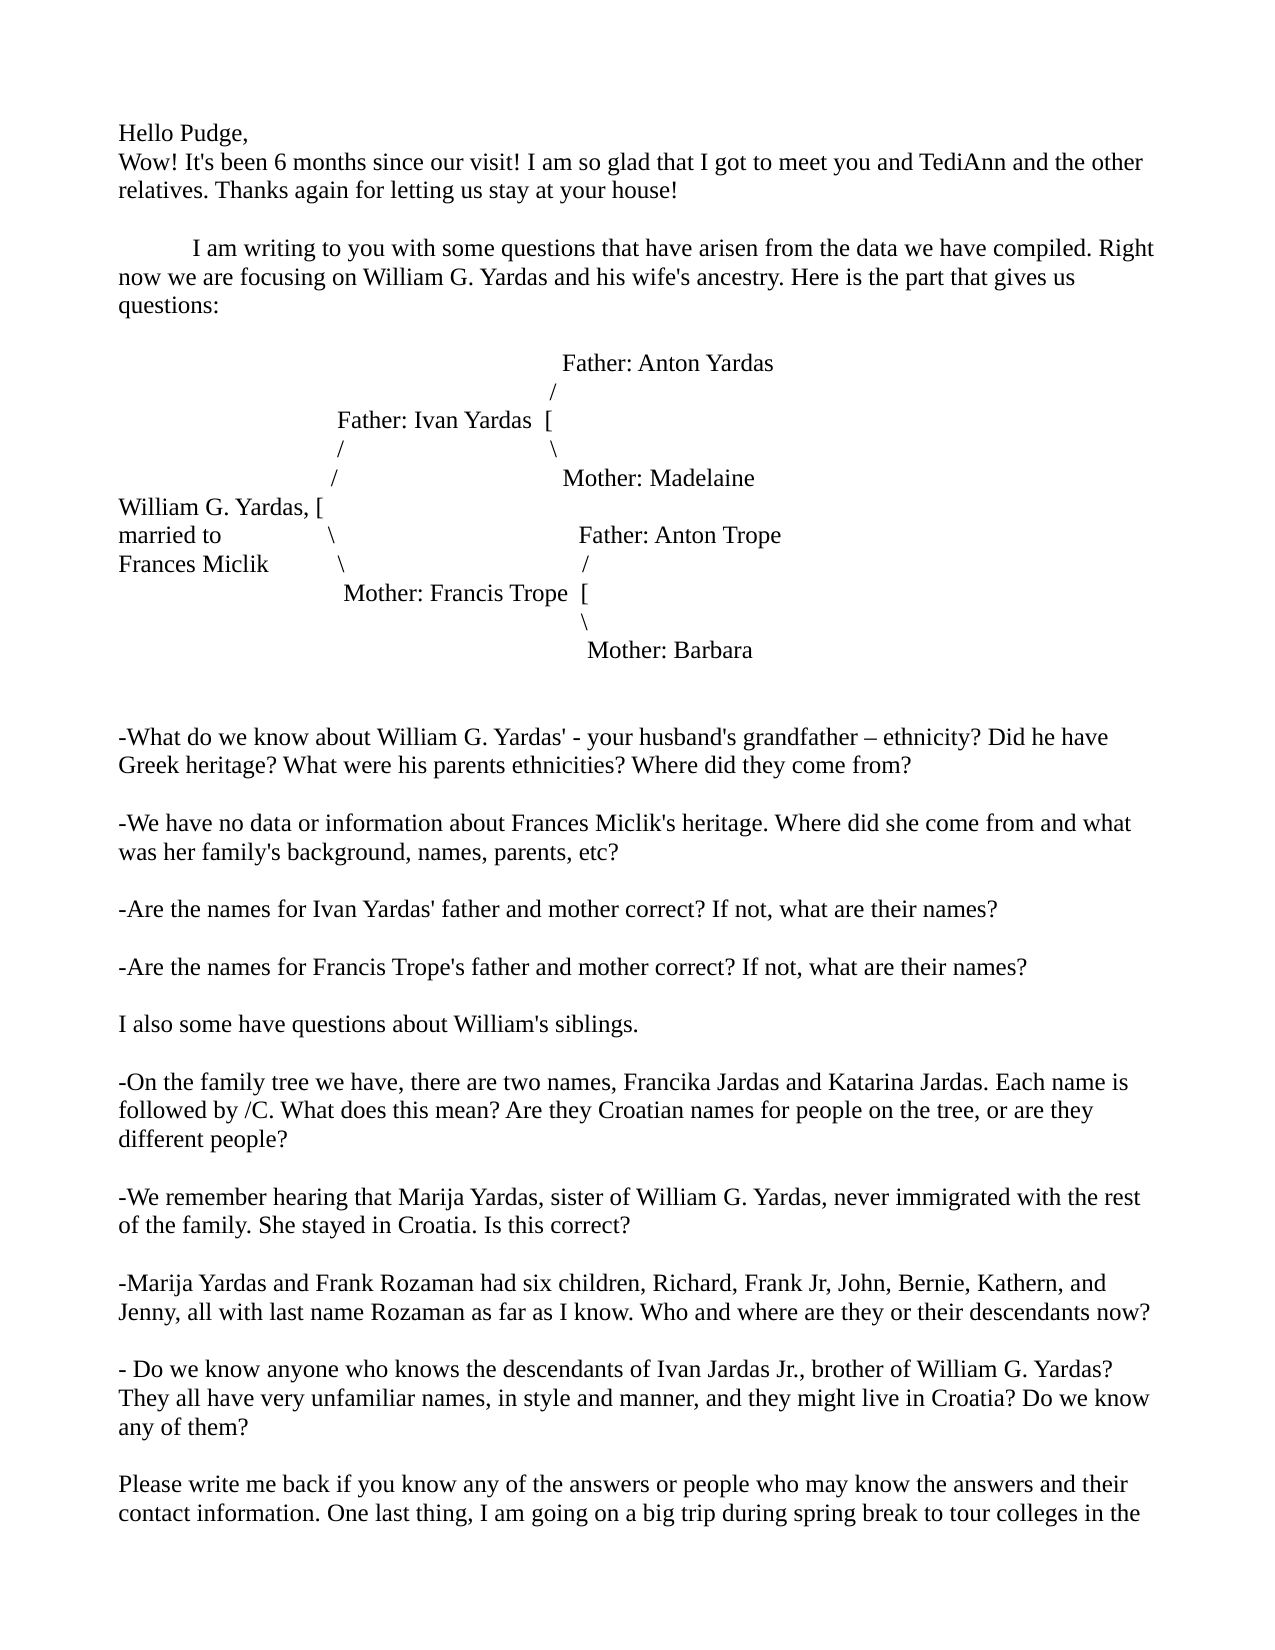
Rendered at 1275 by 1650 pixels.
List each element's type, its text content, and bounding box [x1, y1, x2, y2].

text -What do we know about William G. Yardas' - your husband's grandfather – ethnicity? Did he have Greek heritage? What were his parents ethnicities? Where did they come from? [118, 722, 1157, 779]
text Father: Ivan Yardas [ [118, 406, 1157, 434]
text -We remember hearing that Marija Yardas, sister of William G. Yardas, never immigrated with the rest of the family. She stayed in Croatia. Is this correct? [118, 1182, 1157, 1239]
text I am writing to you with some questions that have arisen from the data we have compiled. Right now we are focusing on William G. Yardas and his wife's ancestry. Here is the part that gives us questions: [118, 233, 1157, 319]
text / Mother: Madelaine [118, 463, 1157, 492]
text I also some have questions about William's siblings. [118, 1009, 1157, 1038]
text / \ [118, 434, 1157, 463]
text Wow! It's been 6 months since our visit! I am so glad that I got to meet you and TediAnn and the other relatives. Thanks again for letting us stay at your house! [118, 147, 1157, 204]
text \ [118, 607, 1157, 636]
text William G. Yardas, [ [118, 492, 1157, 521]
text - Do we know anyone who knows the descendants of Ivan Jardas Jr., brother of William G. Yardas? They all have very unfamiliar names, in style and manner, and they might live in Croatia? Do we know any of them? [118, 1354, 1157, 1441]
text -On the family tree we have, there are two names, Francika Jardas and Katarina Jardas. Each name is followed by /C. What does this mean? Are they Croatian names for people on the tree, or are they different people? [118, 1067, 1157, 1153]
text Mother: Francis Trope [ [118, 578, 1157, 607]
text Please write me back if you know any of the answers or people who may know the answers and their contact information. One last thing, I am going on a big trip during spring break to tour colleges in the [118, 1469, 1157, 1527]
text -Are the names for Ivan Yardas' father and mother correct? If not, what are their names? [118, 894, 1157, 923]
text Father: Anton Yardas [118, 348, 1157, 377]
text -Marija Yardas and Frank Rozaman had six children, Richard, Frank Jr, John, Bernie, Kathern, and Jenny, all with last name Rozaman as far as I know. Who and where are they or their descendants now? [118, 1268, 1157, 1326]
text Hello Pudge, [118, 118, 1157, 147]
text married to \ Father: Anton Trope [118, 521, 1157, 549]
text Mother: Barbara [118, 636, 1157, 664]
text / [118, 377, 1157, 406]
text -We have no data or information about Frances Miclik's heritage. Where did she come from and what was her family's background, names, parents, etc? [118, 808, 1157, 866]
text Frances Miclik \ / [118, 549, 1157, 578]
text -Are the names for Francis Trope's father and mother correct? If not, what are their names? [118, 952, 1157, 981]
